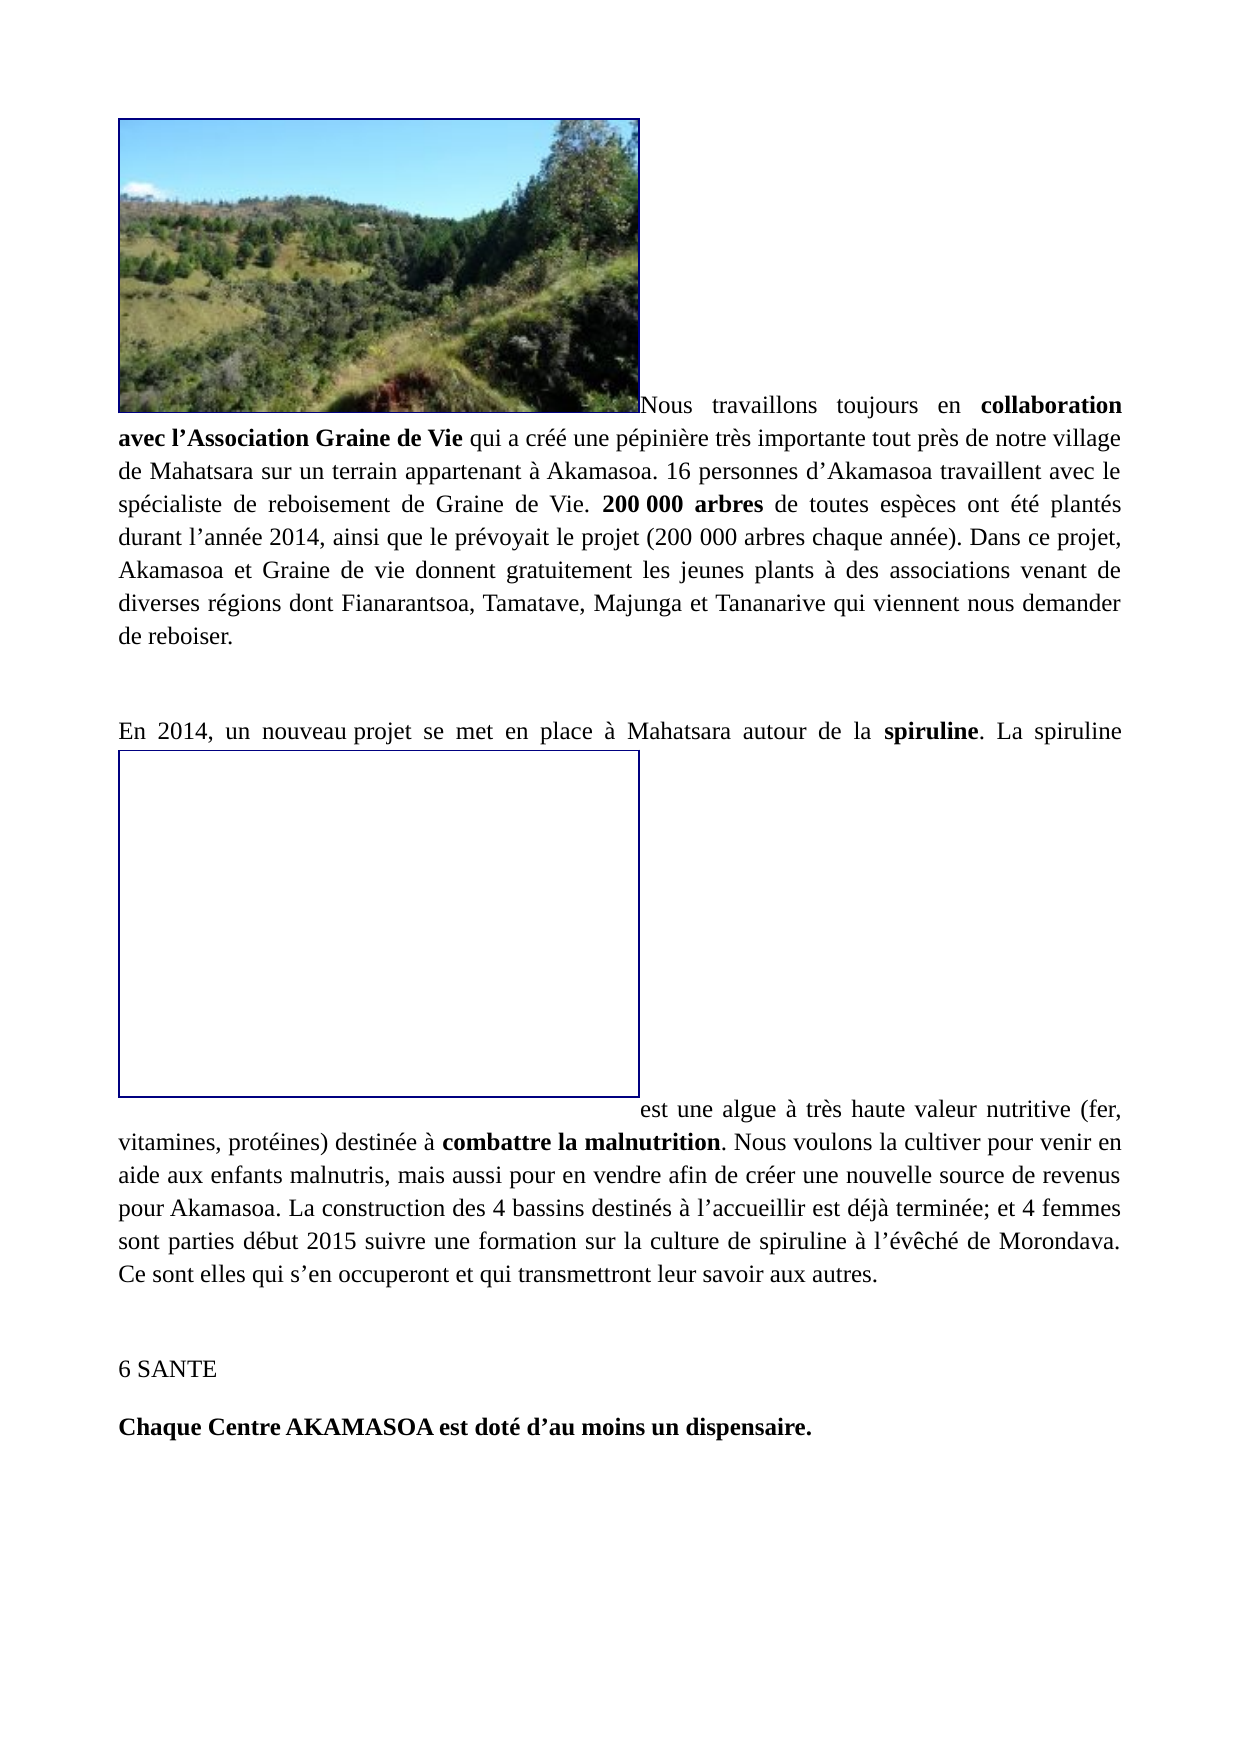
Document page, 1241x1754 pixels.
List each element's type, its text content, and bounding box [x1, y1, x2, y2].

text Chaque Centre AKAMASOA est doté d’au moins un dispensaire. [118, 1412, 1122, 1441]
text En 2014, un nouveau projet se met en place à Mahatsara autour de la spiruline. La spiruline est une algue à très haute valeur nutritive (fer, vitamines, protéines) destinée à combattre la malnutrition. Nous voulons la cultiver pour venir en aide aux enfants malnutris, mais aussi pour en vendre afin de créer une nouvelle source de revenus pour Akamasoa. La construction des 4 bassins destinés à l’accueillir est déjà terminée; et 4 femmes sont parties début 2015 suivre une formation sur la culture de spiruline à l’évêché de Morondava. Ce sont elles qui s’en occuperont et qui transmettront leur savoir aux autres. [118, 716, 1122, 1288]
picture [120, 120, 638, 412]
text Nous travaillons toujours en collaboration avec l’Association Graine de Vie qui a créé une pépinière très importante tout près de notre village de Mahatsara sur un terrain appartenant à Akamasoa. 16 personnes d’Akamasoa travaillent avec le spécialiste de reboisement de Graine de Vie. 200 000 arbres de toutes espèces ont été plantés durant l’année 2014, ainsi que le prévoyait le projet (200 000 arbres chaque année). Dans ce projet, Akamasoa et Graine de vie donnent gratuitement les jeunes plants à des associations venant de diverses régions dont Fianarantsoa, Tamatave, Majunga et Tananarive qui viennent nous demander de reboiser. [118, 118, 1122, 650]
text 6 SANTE [118, 1354, 1122, 1383]
